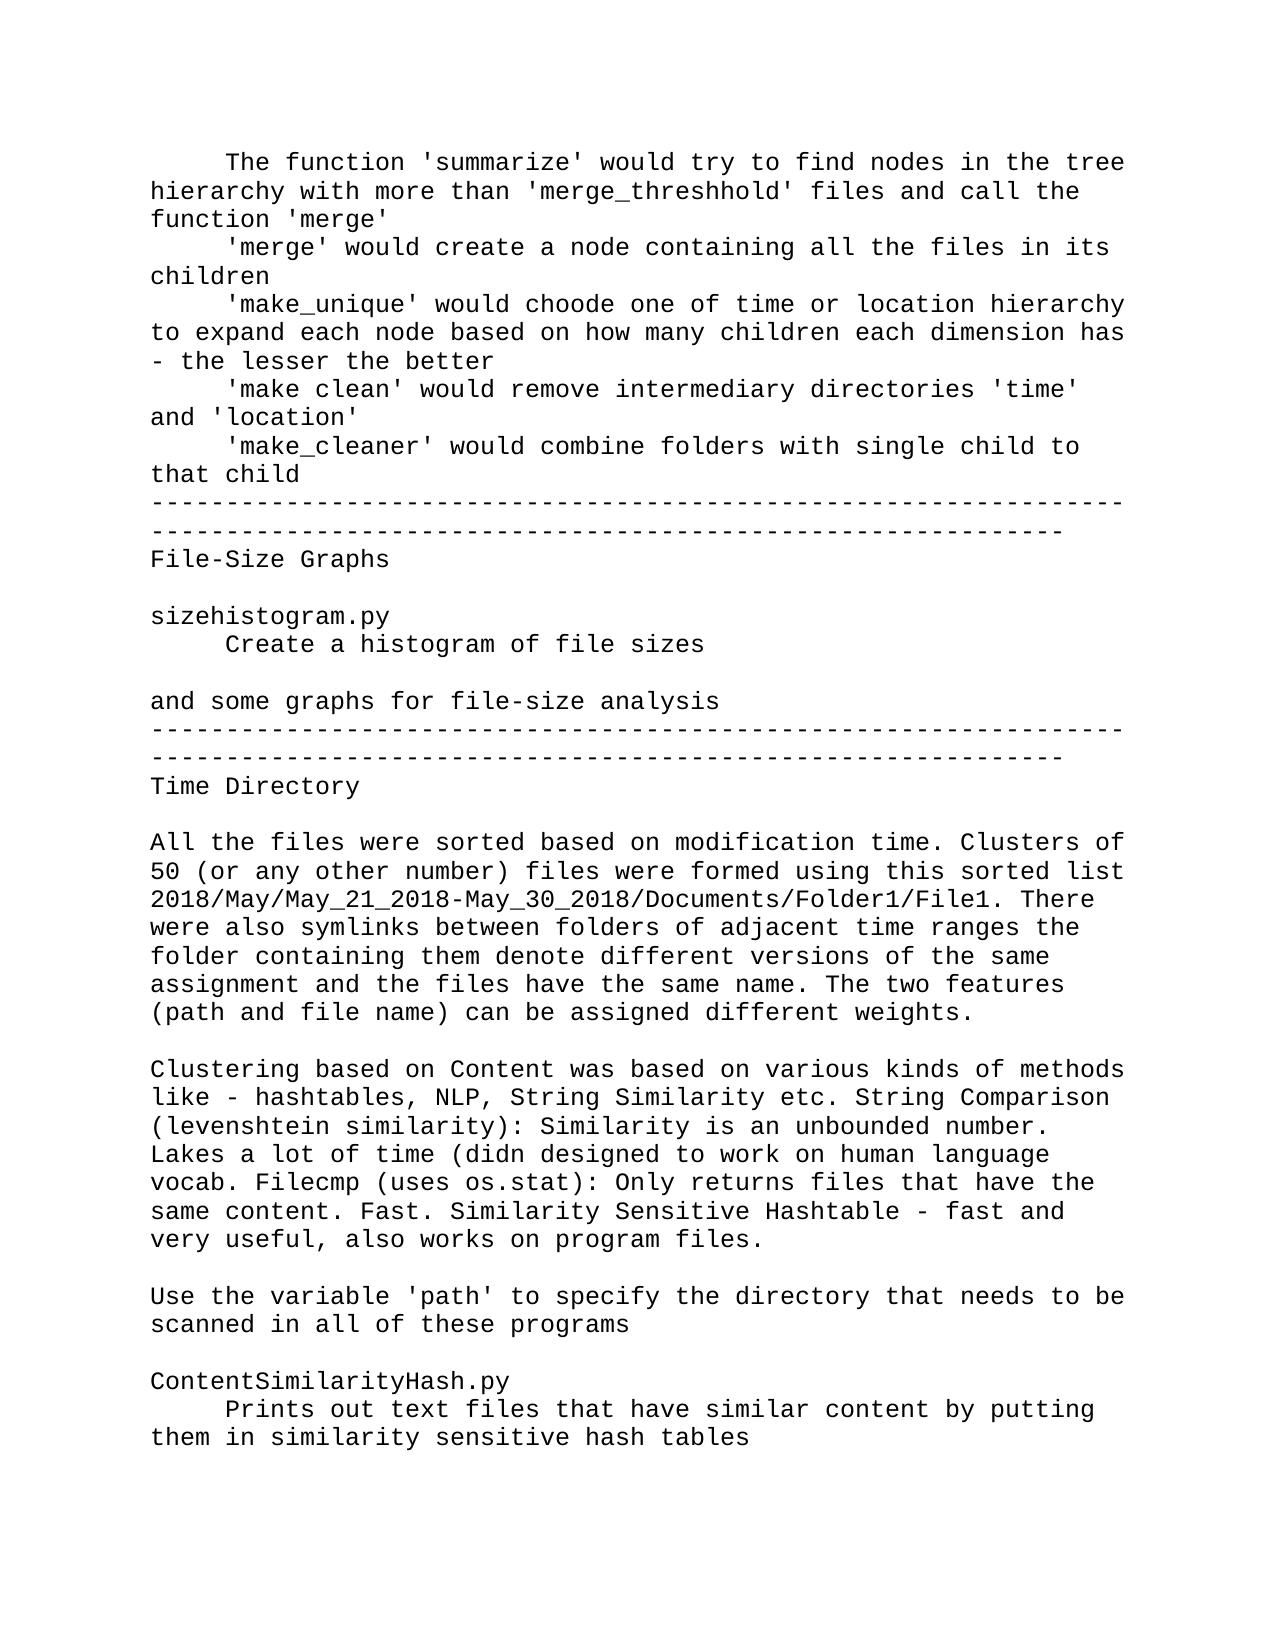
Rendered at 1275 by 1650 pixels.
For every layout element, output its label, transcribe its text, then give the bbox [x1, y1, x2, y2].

text File-Size Graphs [150, 547, 1125, 575]
text ContentSimilarityHash.py [150, 1368, 1125, 1397]
text ------------------------------------------------------------------------------------------------------------------------------ [150, 490, 1125, 547]
text Use the variable 'path' to specify the directory that needs to be scanned in all of these programs [150, 1283, 1125, 1340]
text The function 'summarize' would try to find nodes in the tree hierarchy with more than 'merge_threshhold' files and call the function 'merge' [150, 150, 1125, 235]
text and some graphs for file-size analysis [150, 688, 1125, 717]
text Prints out text files that have similar content by putting them in similarity sensitive hash tables [150, 1397, 1125, 1453]
text Clustering based on Content was based on various kinds of methods like - hashtables, NLP, String Similarity etc. String Comparison (levenshtein similarity): Similarity is an unbounded number. Lakes a lot of time (didn designed to work on human language vocab. Filecmp (uses os.stat): Only returns files that have the same content. Fast. Similarity Sensitive Hashtable - fast and very useful, also works on program files. [150, 1057, 1125, 1255]
text Time Directory [150, 773, 1125, 802]
text All the files were sorted based on modification time. Clusters of 50 (or any other number) files were formed using this sorted list 2018/May/May_21_2018-May_30_2018/Documents/Folder1/File1. There were also symlinks between folders of adjacent time ranges the folder containing them denote different versions of the same assignment and the files have the same name. The two features (path and file name) can be assigned different weights. [150, 830, 1125, 1028]
text sizehistogram.py [150, 603, 1125, 632]
text ------------------------------------------------------------------------------------------------------------------------------ [150, 717, 1125, 773]
text 'make_cleaner' would combine folders with single child to that child [150, 433, 1125, 490]
text 'make_unique' would choode one of time or location hierarchy to expand each node based on how many children each dimension has - the lesser the better [150, 292, 1125, 377]
text 'merge' would create a node containing all the files in its children [150, 235, 1125, 292]
text 'make clean' would remove intermediary directories 'time' and 'location' [150, 377, 1125, 433]
text Create a histogram of file sizes [150, 632, 1125, 660]
